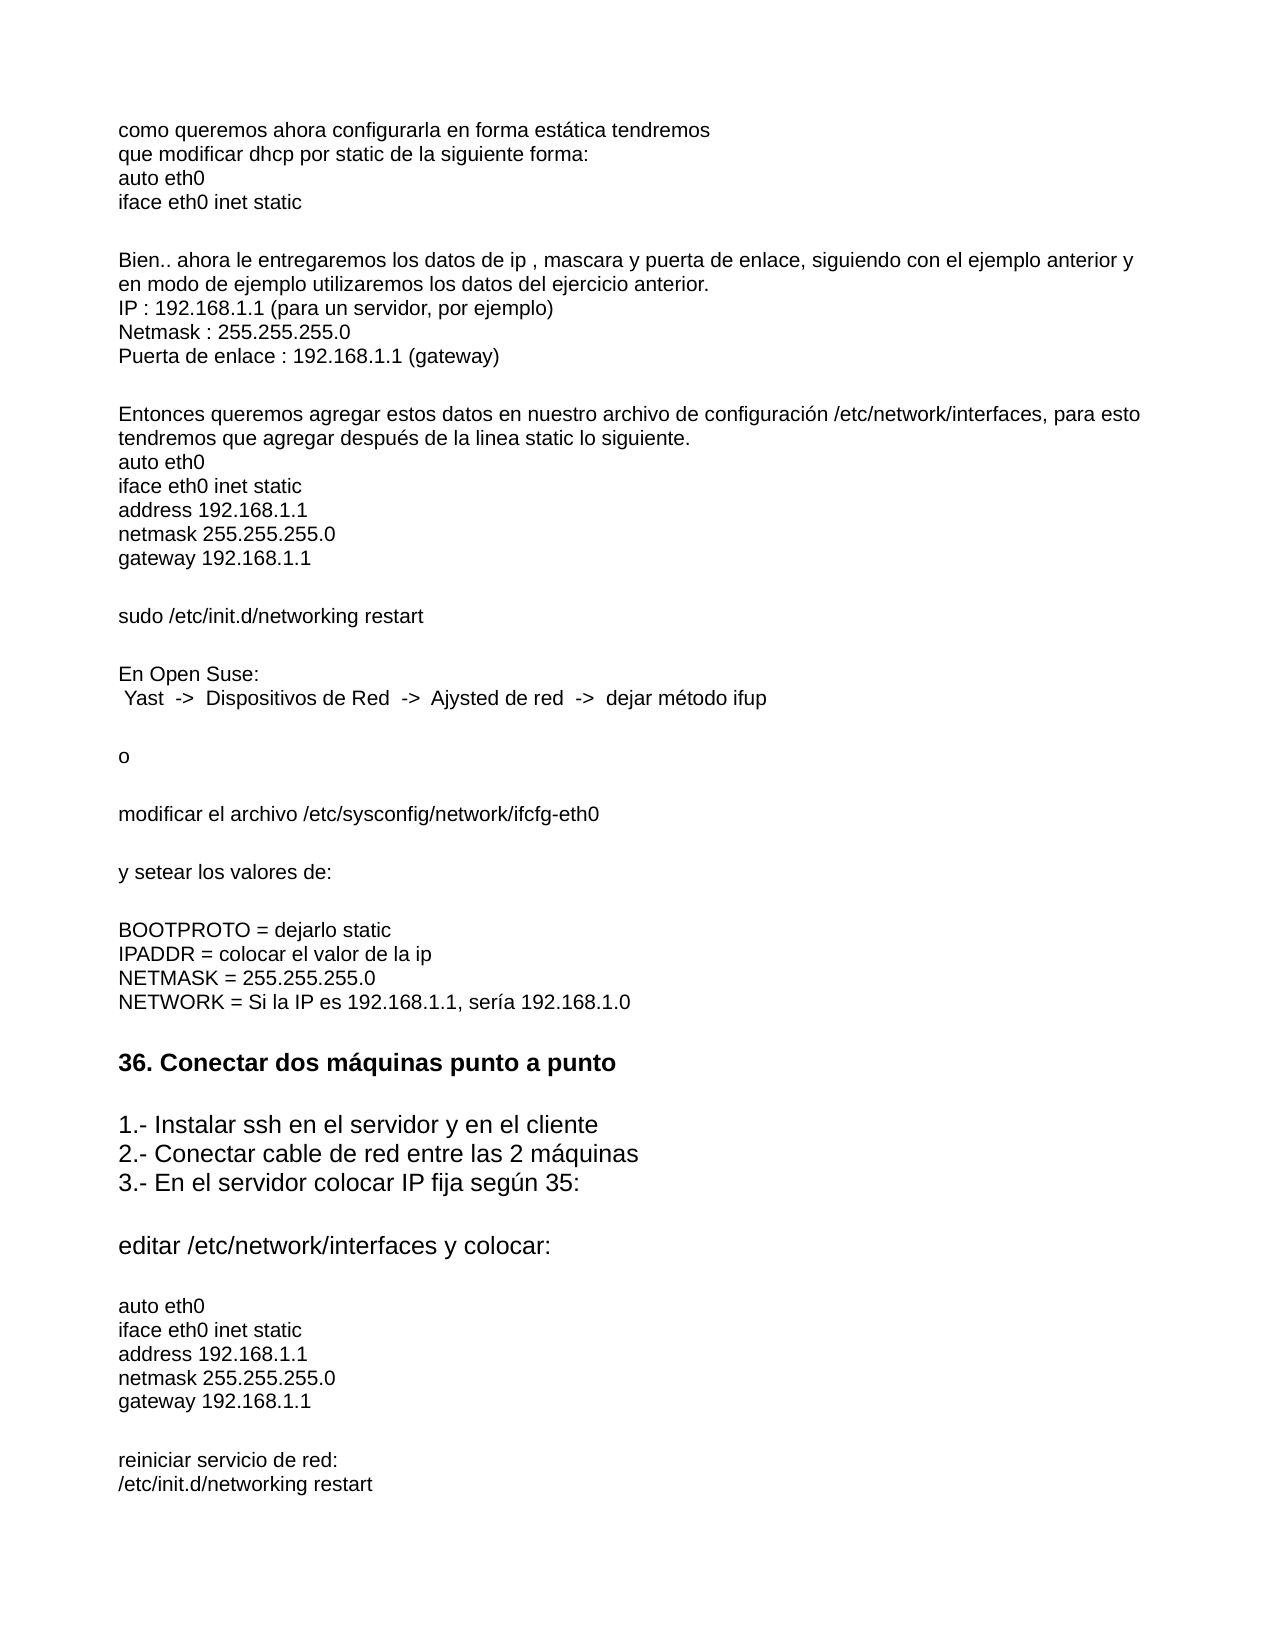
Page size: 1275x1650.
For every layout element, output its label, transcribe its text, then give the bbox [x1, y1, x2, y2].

text como queremos ahora configurarla en forma estática tendremos [118, 118, 1157, 142]
text o [118, 744, 1157, 768]
text Puerta de enlace : 192.168.1.1 (gateway) [118, 344, 1157, 368]
text auto eth0 [118, 166, 1157, 190]
text auto eth0 [118, 450, 1157, 474]
text y setear los valores de: [118, 860, 1157, 884]
text reiniciar servicio de red: [118, 1447, 1157, 1471]
text Bien.. ahora le entregaremos los datos de ip , mascara y puerta de enlace, siguiendo con el ejemplo anterior y en modo de ejemplo utilizaremos los datos del ejercicio anterior. [118, 248, 1157, 296]
text IPADDR = colocar el valor de la ip [118, 942, 1157, 966]
text En Open Suse: [118, 662, 1157, 686]
text NETWORK = Si la IP es 192.168.1.1, sería 192.168.1.0 [118, 989, 1157, 1013]
text IP : 192.168.1.1 (para un servidor, por ejemplo) [118, 296, 1157, 320]
text NETMASK = 255.255.255.0 [118, 966, 1157, 989]
text iface eth0 inet static [118, 474, 1157, 498]
text editar /etc/network/interfaces y colocar: [118, 1231, 1157, 1259]
text que modificar dhcp por static de la siguiente forma: [118, 142, 1157, 166]
text gateway 192.168.1.1 [118, 1389, 1157, 1413]
text 1.- Instalar ssh en el servidor y en el cliente [118, 1110, 1157, 1139]
text 3.- En el servidor colocar IP fija según 35: [118, 1168, 1157, 1197]
text Yast -> Dispositivos de Red -> Ajysted de red -> dejar método ifup [118, 686, 1157, 709]
text iface eth0 inet static [118, 190, 1157, 214]
text modificar el archivo /etc/sysconfig/network/ifcfg-eth0 [118, 802, 1157, 826]
text /etc/init.d/networking restart [118, 1471, 1157, 1495]
text netmask 255.255.255.0 [118, 522, 1157, 546]
text address 192.168.1.1 [118, 498, 1157, 522]
text Entonces queremos agregar estos datos en nuestro archivo de configuración /etc/network/interfaces, para esto tendremos que agregar después de la linea static lo siguiente. [118, 402, 1157, 450]
text auto eth0 [118, 1293, 1157, 1317]
text iface eth0 inet static [118, 1317, 1157, 1341]
text address 192.168.1.1 [118, 1341, 1157, 1365]
text gateway 192.168.1.1 [118, 546, 1157, 569]
text BOOTPROTO = dejarlo static [118, 918, 1157, 942]
text Netmask : 255.255.255.0 [118, 320, 1157, 344]
text sudo /etc/init.d/networking restart [118, 604, 1157, 628]
text 2.- Conectar cable de red entre las 2 máquinas [118, 1139, 1157, 1168]
text 36. Conectar dos máquinas punto a punto [118, 1048, 1157, 1076]
text netmask 255.255.255.0 [118, 1365, 1157, 1389]
